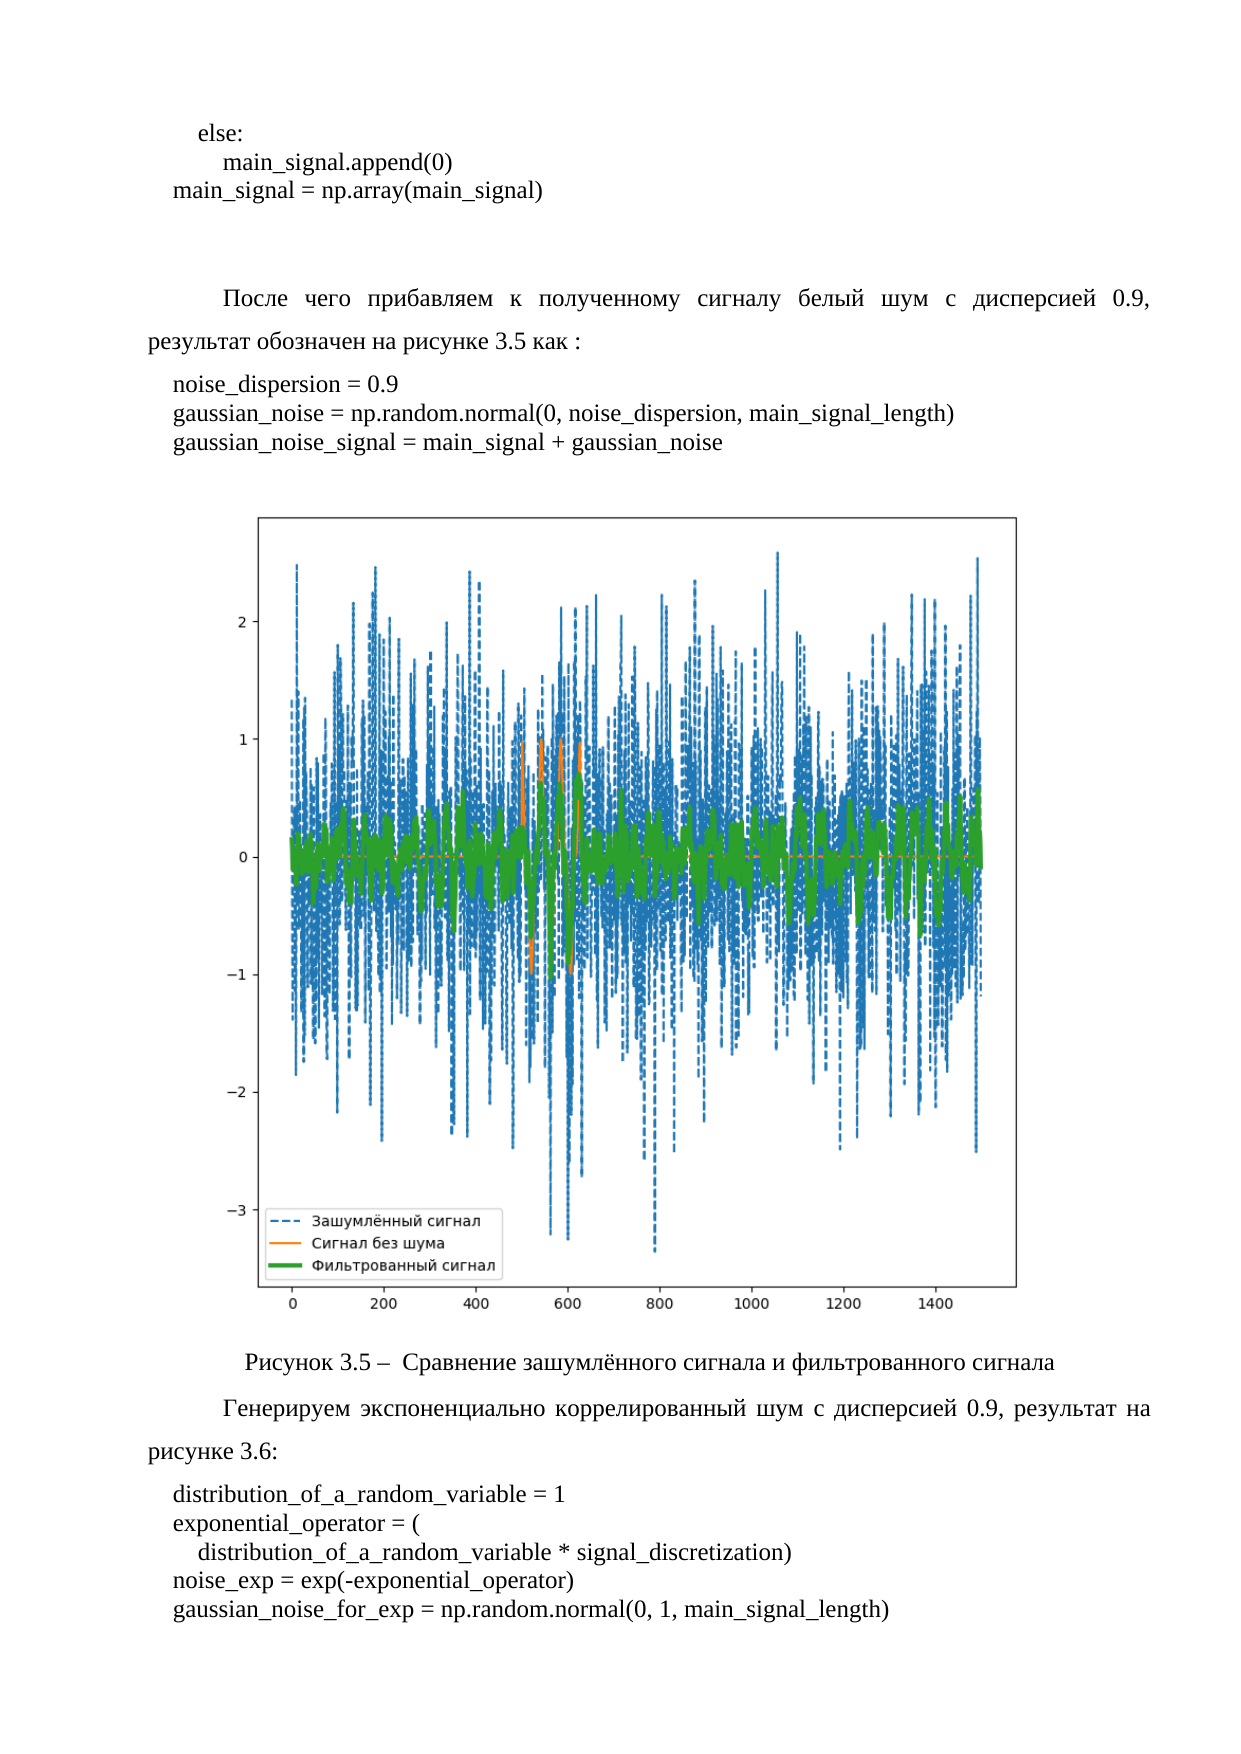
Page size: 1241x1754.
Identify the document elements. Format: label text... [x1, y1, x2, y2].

text noise_dispersion = 0.9 [148, 369, 1152, 398]
text gaussian_noise = np.random.normal(0, noise_dispersion, main_signal_length) [148, 398, 1152, 427]
text main_signal = np.array(main_signal) [148, 176, 1152, 204]
text else: [148, 118, 1152, 147]
text После чего прибавляем к полученному сигналу белый шум с дисперсией 0.9, результат обозначен на рисунке 3.5 как : [148, 283, 1152, 355]
text distribution_of_a_random_variable * signal_discretization) [148, 1537, 1152, 1566]
text exponential_operator = ( [148, 1508, 1152, 1537]
text main_signal.append(0) [148, 147, 1152, 176]
text noise_exp = exp(-exponential_operator) [148, 1566, 1152, 1594]
text gaussian_noise_signal = main_signal + gaussian_noise [148, 427, 1152, 455]
text gaussian_noise_for_exp = np.random.normal(0, 1, main_signal_length) [148, 1594, 1152, 1623]
picture [207, 474, 1057, 1331]
text distribution_of_a_random_variable = 1 [148, 1479, 1152, 1508]
text Рисунок 3.5 – Сравнение зашумлённого сигнала и фильтрованного сигнала [148, 1347, 1152, 1375]
text Генерируем экспоненциально коррелированный шум с дисперсией 0.9, результат на рисунке 3.6: [148, 1393, 1152, 1465]
